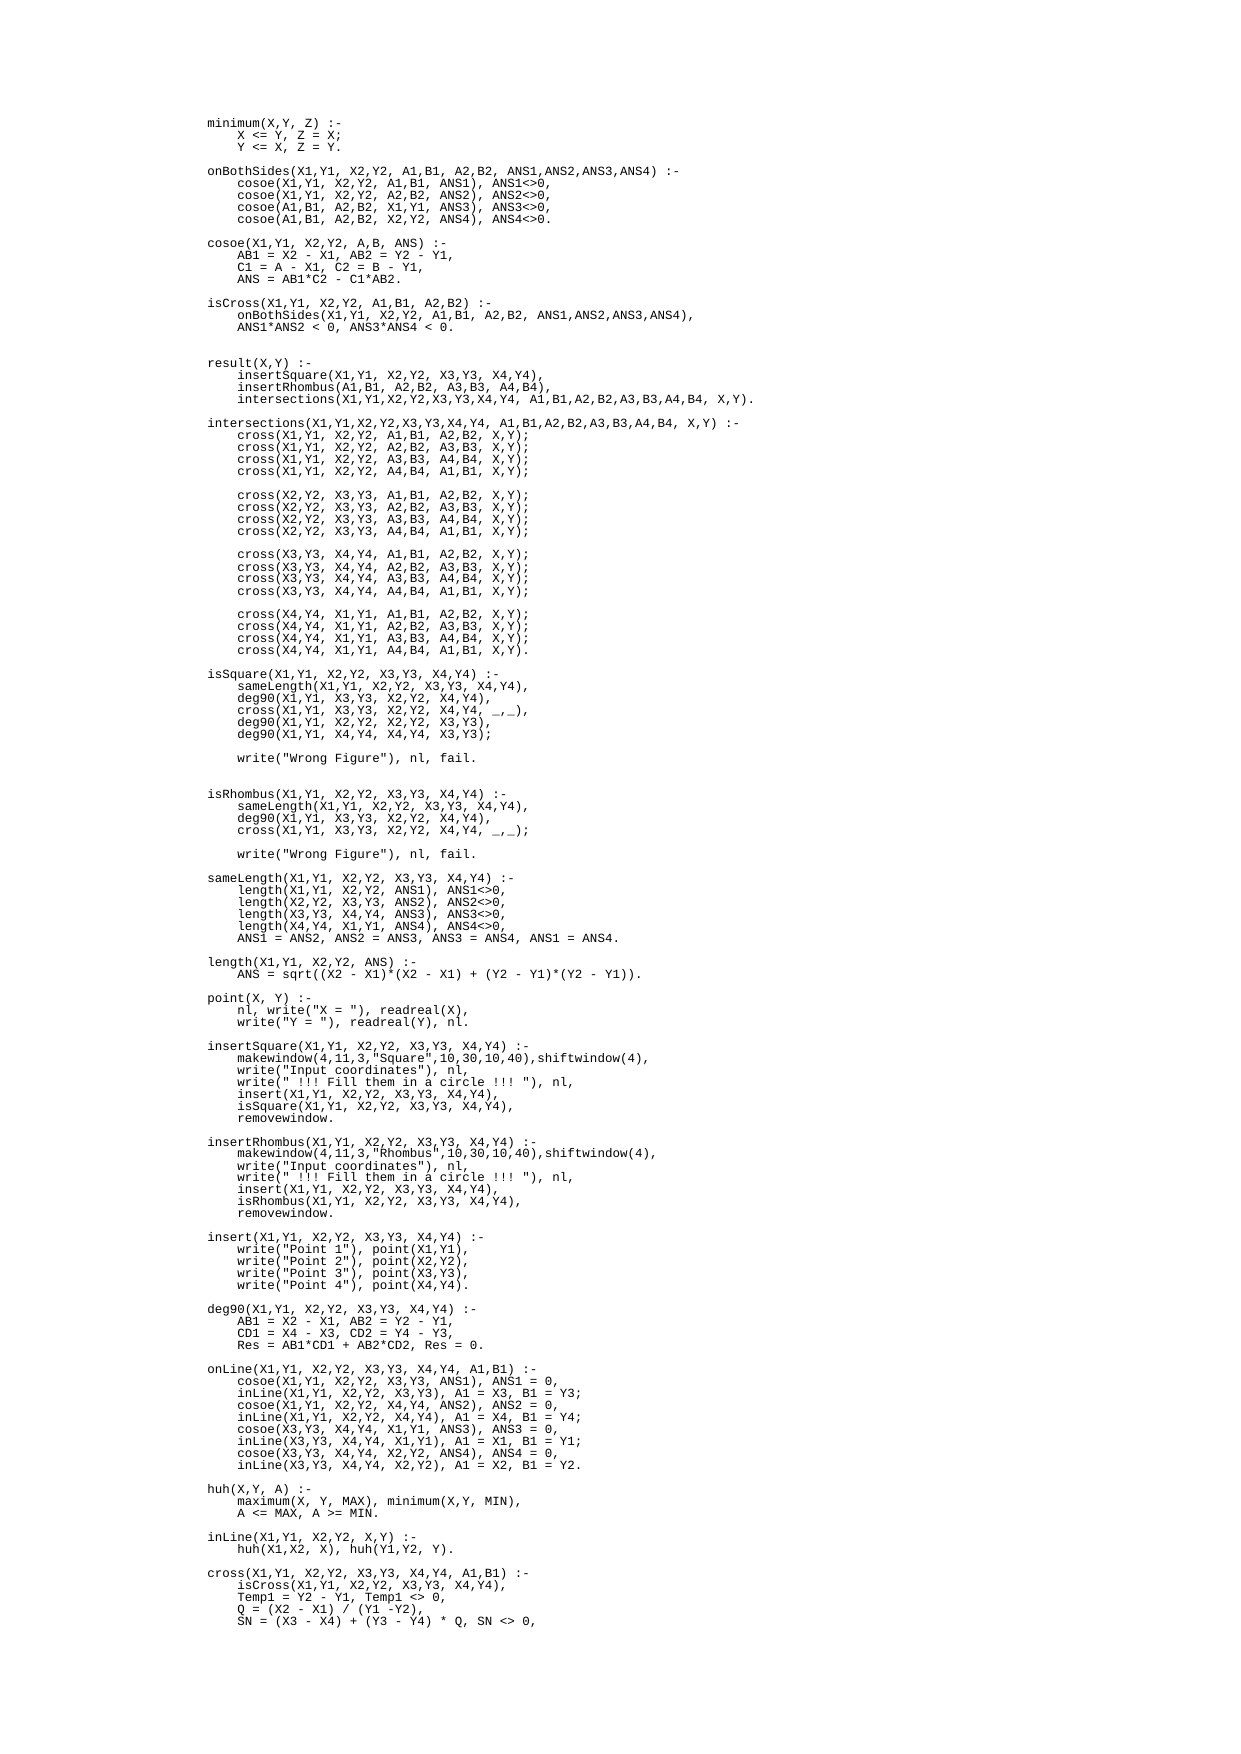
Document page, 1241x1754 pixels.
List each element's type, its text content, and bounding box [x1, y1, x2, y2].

text length(X1,Y1, X2,Y2, ANS1), ANS1<>0, [177, 885, 1152, 897]
text cross(X4,Y4, X1,Y1, A4,B4, A1,B1, X,Y). [177, 645, 1152, 657]
text cross(X3,Y3, X4,Y4, A2,B2, A3,B3, X,Y); [177, 561, 1152, 573]
text inLine(X1,Y1, X2,Y2, X4,Y4), A1 = X4, B1 = Y4; [177, 1412, 1152, 1424]
text CD1 = X4 - X3, CD2 = Y4 - Y3, [177, 1328, 1152, 1340]
text nl, write("X = "), readreal(X), [177, 1004, 1152, 1017]
text cross(X4,Y4, X1,Y1, A2,B2, A3,B3, X,Y); [177, 621, 1152, 633]
text intersections(X1,Y1,X2,Y2,X3,Y3,X4,Y4, A1,B1,A2,B2,A3,B3,A4,B4, X,Y). [177, 394, 1152, 406]
text write("Wrong Figure"), nl, fail. [177, 753, 1152, 765]
text AB1 = X2 - X1, AB2 = Y2 - Y1, [177, 1316, 1152, 1328]
text cross(X4,Y4, X1,Y1, A1,B1, A2,B2, X,Y); [177, 609, 1152, 621]
text cross(X3,Y3, X4,Y4, A1,B1, A2,B2, X,Y); [177, 549, 1152, 561]
text Q = (X2 - X1) / (Y1 -Y2), [177, 1603, 1152, 1616]
text X <= Y, Z = X; [177, 130, 1152, 142]
text cross(X1,Y1, X3,Y3, X2,Y2, X4,Y4, _,_); [177, 825, 1152, 837]
text insertRhombus(X1,Y1, X2,Y2, X3,Y3, X4,Y4) :- [177, 1136, 1152, 1148]
text minimum(X,Y, Z) :- [177, 118, 1152, 130]
text Y <= X, Z = Y. [177, 142, 1152, 154]
text write(" !!! Fill them in a circle !!! "), nl, [177, 1076, 1152, 1088]
text C1 = A - X1, C2 = B - Y1, [177, 262, 1152, 274]
text onBothSides(X1,Y1, X2,Y2, A1,B1, A2,B2, ANS1,ANS2,ANS3,ANS4) :- [177, 166, 1152, 178]
text length(X4,Y4, X1,Y1, ANS4), ANS4<>0, [177, 921, 1152, 933]
text cross(X1,Y1, X2,Y2, A3,B3, A4,B4, X,Y); [177, 453, 1152, 466]
text isCross(X1,Y1, X2,Y2, A1,B1, A2,B2) :- [177, 298, 1152, 310]
text huh(X1,X2, X), huh(Y1,Y2, Y). [177, 1544, 1152, 1556]
text inLine(X1,Y1, X2,Y2, X3,Y3), A1 = X3, B1 = Y3; [177, 1388, 1152, 1400]
text write("Point 1"), point(X1,Y1), [177, 1244, 1152, 1256]
text write("Point 4"), point(X4,Y4). [177, 1280, 1152, 1292]
text insertSquare(X1,Y1, X2,Y2, X3,Y3, X4,Y4) :- [177, 1041, 1152, 1052]
text maximum(X, Y, MAX), minimum(X,Y, MIN), [177, 1496, 1152, 1508]
text cosoe(X1,Y1, X2,Y2, A2,B2, ANS2), ANS2<>0, [177, 190, 1152, 202]
text cosoe(A1,B1, A2,B2, X2,Y2, ANS4), ANS4<>0. [177, 214, 1152, 226]
text inLine(X3,Y3, X4,Y4, X1,Y1), A1 = X1, B1 = Y1; [177, 1436, 1152, 1448]
text sameLength(X1,Y1, X2,Y2, X3,Y3, X4,Y4), [177, 801, 1152, 813]
text cross(X1,Y1, X2,Y2, X3,Y3, X4,Y4, A1,B1) :- [177, 1568, 1152, 1579]
text length(X2,Y2, X3,Y3, ANS2), ANS2<>0, [177, 897, 1152, 909]
text cosoe(A1,B1, A2,B2, X1,Y1, ANS3), ANS3<>0, [177, 202, 1152, 214]
text deg90(X1,Y1, X3,Y3, X2,Y2, X4,Y4), [177, 813, 1152, 825]
text cross(X4,Y4, X1,Y1, A3,B3, A4,B4, X,Y); [177, 633, 1152, 645]
text cosoe(X1,Y1, X2,Y2, A1,B1, ANS1), ANS1<>0, [177, 178, 1152, 190]
text cosoe(X3,Y3, X4,Y4, X2,Y2, ANS4), ANS4 = 0, [177, 1448, 1152, 1460]
text SN = (X3 - X4) + (Y3 - Y4) * Q, SN <> 0, [177, 1616, 1152, 1627]
text Temp1 = Y2 - Y1, Temp1 <> 0, [177, 1592, 1152, 1603]
text isRhombus(X1,Y1, X2,Y2, X3,Y3, X4,Y4), [177, 1196, 1152, 1208]
text result(X,Y) :- [177, 358, 1152, 370]
text deg90(X1,Y1, X4,Y4, X4,Y4, X3,Y3); [177, 729, 1152, 741]
text cosoe(X3,Y3, X4,Y4, X1,Y1, ANS3), ANS3 = 0, [177, 1424, 1152, 1436]
text onBothSides(X1,Y1, X2,Y2, A1,B1, A2,B2, ANS1,ANS2,ANS3,ANS4), [177, 310, 1152, 322]
text length(X3,Y3, X4,Y4, ANS3), ANS3<>0, [177, 909, 1152, 921]
text sameLength(X1,Y1, X2,Y2, X3,Y3, X4,Y4), [177, 681, 1152, 693]
text insert(X1,Y1, X2,Y2, X3,Y3, X4,Y4) :- [177, 1232, 1152, 1244]
text removewindow. [177, 1112, 1152, 1124]
text insert(X1,Y1, X2,Y2, X3,Y3, X4,Y4), [177, 1184, 1152, 1196]
text insertRhombus(A1,B1, A2,B2, A3,B3, A4,B4), [177, 382, 1152, 394]
text removewindow. [177, 1208, 1152, 1220]
text cross(X2,Y2, X3,Y3, A3,B3, A4,B4, X,Y); [177, 513, 1152, 525]
text write("Point 2"), point(X2,Y2), [177, 1256, 1152, 1268]
text cross(X1,Y1, X2,Y2, A1,B1, A2,B2, X,Y); [177, 429, 1152, 442]
text cross(X3,Y3, X4,Y4, A4,B4, A1,B1, X,Y); [177, 585, 1152, 597]
text cross(X2,Y2, X3,Y3, A1,B1, A2,B2, X,Y); [177, 489, 1152, 501]
text deg90(X1,Y1, X2,Y2, X3,Y3, X4,Y4) :- [177, 1304, 1152, 1316]
text write("Input coordinates"), nl, [177, 1160, 1152, 1172]
text cross(X1,Y1, X2,Y2, A4,B4, A1,B1, X,Y); [177, 466, 1152, 477]
text insert(X1,Y1, X2,Y2, X3,Y3, X4,Y4), [177, 1088, 1152, 1100]
text cross(X1,Y1, X2,Y2, A2,B2, A3,B3, X,Y); [177, 442, 1152, 453]
text isSquare(X1,Y1, X2,Y2, X3,Y3, X4,Y4), [177, 1100, 1152, 1112]
text ANS = sqrt((X2 - X1)*(X2 - X1) + (Y2 - Y1)*(Y2 - Y1)). [177, 969, 1152, 981]
text write(" !!! Fill them in a circle !!! "), nl, [177, 1172, 1152, 1184]
text write("Input coordinates"), nl, [177, 1064, 1152, 1076]
text cross(X1,Y1, X3,Y3, X2,Y2, X4,Y4, _,_), [177, 705, 1152, 717]
text ANS = AB1*C2 - C1*AB2. [177, 274, 1152, 286]
text inLine(X1,Y1, X2,Y2, X,Y) :- [177, 1532, 1152, 1544]
text write("Y = "), readreal(Y), nl. [177, 1017, 1152, 1028]
text length(X1,Y1, X2,Y2, ANS) :- [177, 957, 1152, 969]
text huh(X,Y, A) :- [177, 1484, 1152, 1496]
text cosoe(X1,Y1, X2,Y2, X4,Y4, ANS2), ANS2 = 0, [177, 1400, 1152, 1412]
text point(X, Y) :- [177, 993, 1152, 1004]
text isRhombus(X1,Y1, X2,Y2, X3,Y3, X4,Y4) :- [177, 789, 1152, 801]
text cross(X2,Y2, X3,Y3, A4,B4, A1,B1, X,Y); [177, 525, 1152, 537]
text cosoe(X1,Y1, X2,Y2, A,B, ANS) :- [177, 238, 1152, 250]
text cosoe(X1,Y1, X2,Y2, X3,Y3, ANS1), ANS1 = 0, [177, 1376, 1152, 1388]
text cross(X3,Y3, X4,Y4, A3,B3, A4,B4, X,Y); [177, 573, 1152, 585]
text makewindow(4,11,3,"Square",10,30,10,40),shiftwindow(4), [177, 1052, 1152, 1064]
text insertSquare(X1,Y1, X2,Y2, X3,Y3, X4,Y4), [177, 370, 1152, 382]
text onLine(X1,Y1, X2,Y2, X3,Y3, X4,Y4, A1,B1) :- [177, 1364, 1152, 1376]
text ANS1*ANS2 < 0, ANS3*ANS4 < 0. [177, 322, 1152, 334]
text cross(X2,Y2, X3,Y3, A2,B2, A3,B3, X,Y); [177, 501, 1152, 513]
text AB1 = X2 - X1, AB2 = Y2 - Y1, [177, 250, 1152, 262]
text ANS1 = ANS2, ANS2 = ANS3, ANS3 = ANS4, ANS1 = ANS4. [177, 933, 1152, 945]
text isSquare(X1,Y1, X2,Y2, X3,Y3, X4,Y4) :- [177, 669, 1152, 681]
text inLine(X3,Y3, X4,Y4, X2,Y2), A1 = X2, B1 = Y2. [177, 1460, 1152, 1472]
text A <= MAX, A >= MIN. [177, 1508, 1152, 1520]
text isCross(X1,Y1, X2,Y2, X3,Y3, X4,Y4), [177, 1579, 1152, 1592]
text intersections(X1,Y1,X2,Y2,X3,Y3,X4,Y4, A1,B1,A2,B2,A3,B3,A4,B4, X,Y) :- [177, 418, 1152, 429]
text write("Point 3"), point(X3,Y3), [177, 1268, 1152, 1280]
text deg90(X1,Y1, X3,Y3, X2,Y2, X4,Y4), [177, 693, 1152, 705]
text makewindow(4,11,3,"Rhombus",10,30,10,40),shiftwindow(4), [177, 1148, 1152, 1160]
text sameLength(X1,Y1, X2,Y2, X3,Y3, X4,Y4) :- [177, 873, 1152, 885]
text deg90(X1,Y1, X2,Y2, X2,Y2, X3,Y3), [177, 717, 1152, 729]
text write("Wrong Figure"), nl, fail. [177, 849, 1152, 861]
text Res = AB1*CD1 + AB2*CD2, Res = 0. [177, 1340, 1152, 1352]
